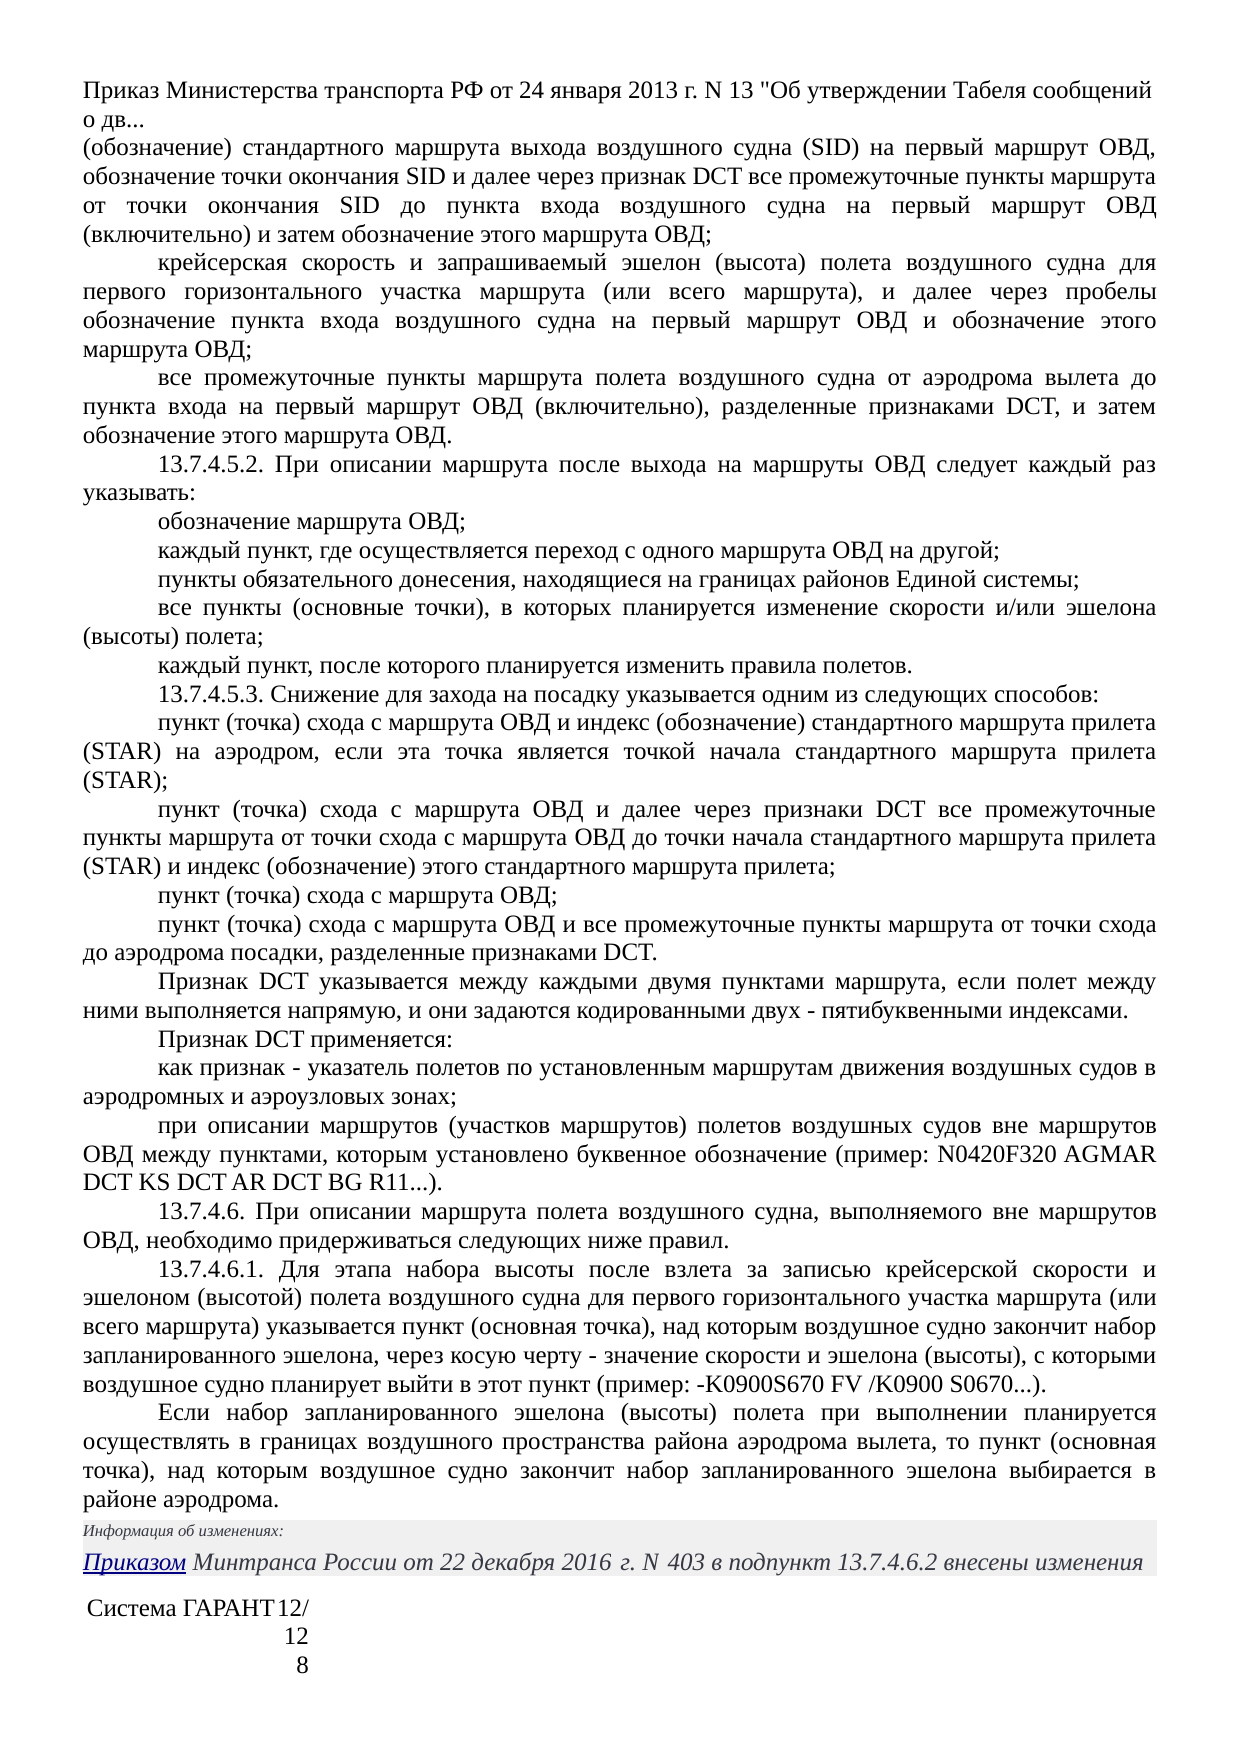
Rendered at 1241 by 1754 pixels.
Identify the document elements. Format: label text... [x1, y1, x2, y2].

text 13.7.4.5.3. Снижение для захода на посадку указывается одним из следующих способов: [83, 679, 1157, 707]
text пункт (точка) схода с маршрута ОВД и индекс (обозначение) стандартного маршрута прилета (STAR) на аэродром, если эта точка является точкой начала стандартного маршрута прилета (STAR); [83, 707, 1157, 794]
text все пункты (основные точки), в которых планируется изменение скорости и/или эшелона (высоты) полета; [83, 592, 1157, 650]
text все промежуточные пункты маршрута полета воздушного судна от аэродрома вылета до пункта входа на первый маршрут ОВД (включительно), разделенные признаками DCT, и затем обозначение этого маршрута ОВД. [83, 362, 1157, 449]
text каждый пункт, где осуществляется переход с одного маршрута ОВД на другой; [83, 535, 1157, 564]
text пункты обязательного донесения, находящиеся на границах районов Единой системы; [83, 564, 1157, 592]
text 13.7.4.6. При описании маршрута полета воздушного судна, выполняемого вне маршрутов ОВД, необходимо придерживаться следующих ниже правил. [83, 1196, 1157, 1254]
text пункт (точка) схода с маршрута ОВД; [83, 880, 1157, 909]
text Признак DCT указывается между каждыми двумя пунктами маршрута, если полет между ними выполняется напрямую, и они задаются кодированными двух - пятибуквенными индексами. [83, 966, 1157, 1024]
text 13.7.4.5.2. При описании маршрута после выхода на маршруты ОВД следует каждый раз указывать: [83, 449, 1157, 506]
text 13.7.4.6.1. Для этапа набора высоты после взлета за записью крейсерской скорости и эшелоном (высотой) полета воздушного судна для первого горизонтального участка маршрута (или всего маршрута) указывается пункт (основная точка), над которым воздушное судно закончит набор запланированного эшелона, через косую черту - значение скорости и эшелона (высоты), с которыми воздушное судно планирует выйти в этот пункт (пример: -K0900S670 FV /K0900 S0670...). [83, 1254, 1157, 1397]
text пункт (точка) схода с маршрута ОВД и все промежуточные пункты маршрута от точки схода до аэродрома посадки, разделенные признаками DCT. [83, 909, 1157, 966]
text (обозначение) стандартного маршрута выхода воздушного судна (SID) на первый маршрут ОВД, обозначение точки окончания SID и далее через признак DCT все промежуточные пункты маршрута от точки окончания SID до пункта входа воздушного судна на первый маршрут ОВД (включительно) и затем обозначение этого маршрута ОВД; [83, 132, 1157, 247]
text Информация об изменениях: [286, 1520, 1157, 1539]
text пункт (точка) схода с маршрута ОВД и далее через признаки DCT все промежуточные пункты маршрута от точки схода с маршрута ОВД до точки начала стандартного маршрута прилета (STAR) и индекс (обозначение) этого стандартного маршрута прилета; [83, 794, 1157, 880]
text каждый пункт, после которого планируется изменить правила полетов. [83, 650, 1157, 679]
text как признак - указатель полетов по установленным маршрутам движения воздушных судов в аэродромных и аэроузловых зонах; [83, 1052, 1157, 1110]
text крейсерская скорость и запрашиваемый эшелон (высота) полета воздушного судна для первого горизонтального участка маршрута (или всего маршрута), и далее через пробелы обозначение пункта входа воздушного судна на первый маршрут ОВД и обозначение этого маршрута ОВД; [83, 247, 1157, 362]
text обозначение маршрута ОВД; [83, 506, 1157, 535]
text Признак DCT применяется: [83, 1024, 1157, 1052]
text при описании маршрутов (участков маршрутов) полетов воздушных судов вне маршрутов ОВД между пунктами, которым установлено буквенное обозначение (пример: N0420F320 AGMAR DCT KS DCT AR DCT BG R11...). [83, 1110, 1157, 1196]
text Если набор запланированного эшелона (высоты) полета при выполнении планируется осуществлять в границах воздушного пространства района аэродрома вылета, то пункт (основная точка), над которым воздушное судно закончит набор запланированного эшелона выбирается в районе аэродрома. [83, 1397, 1157, 1512]
